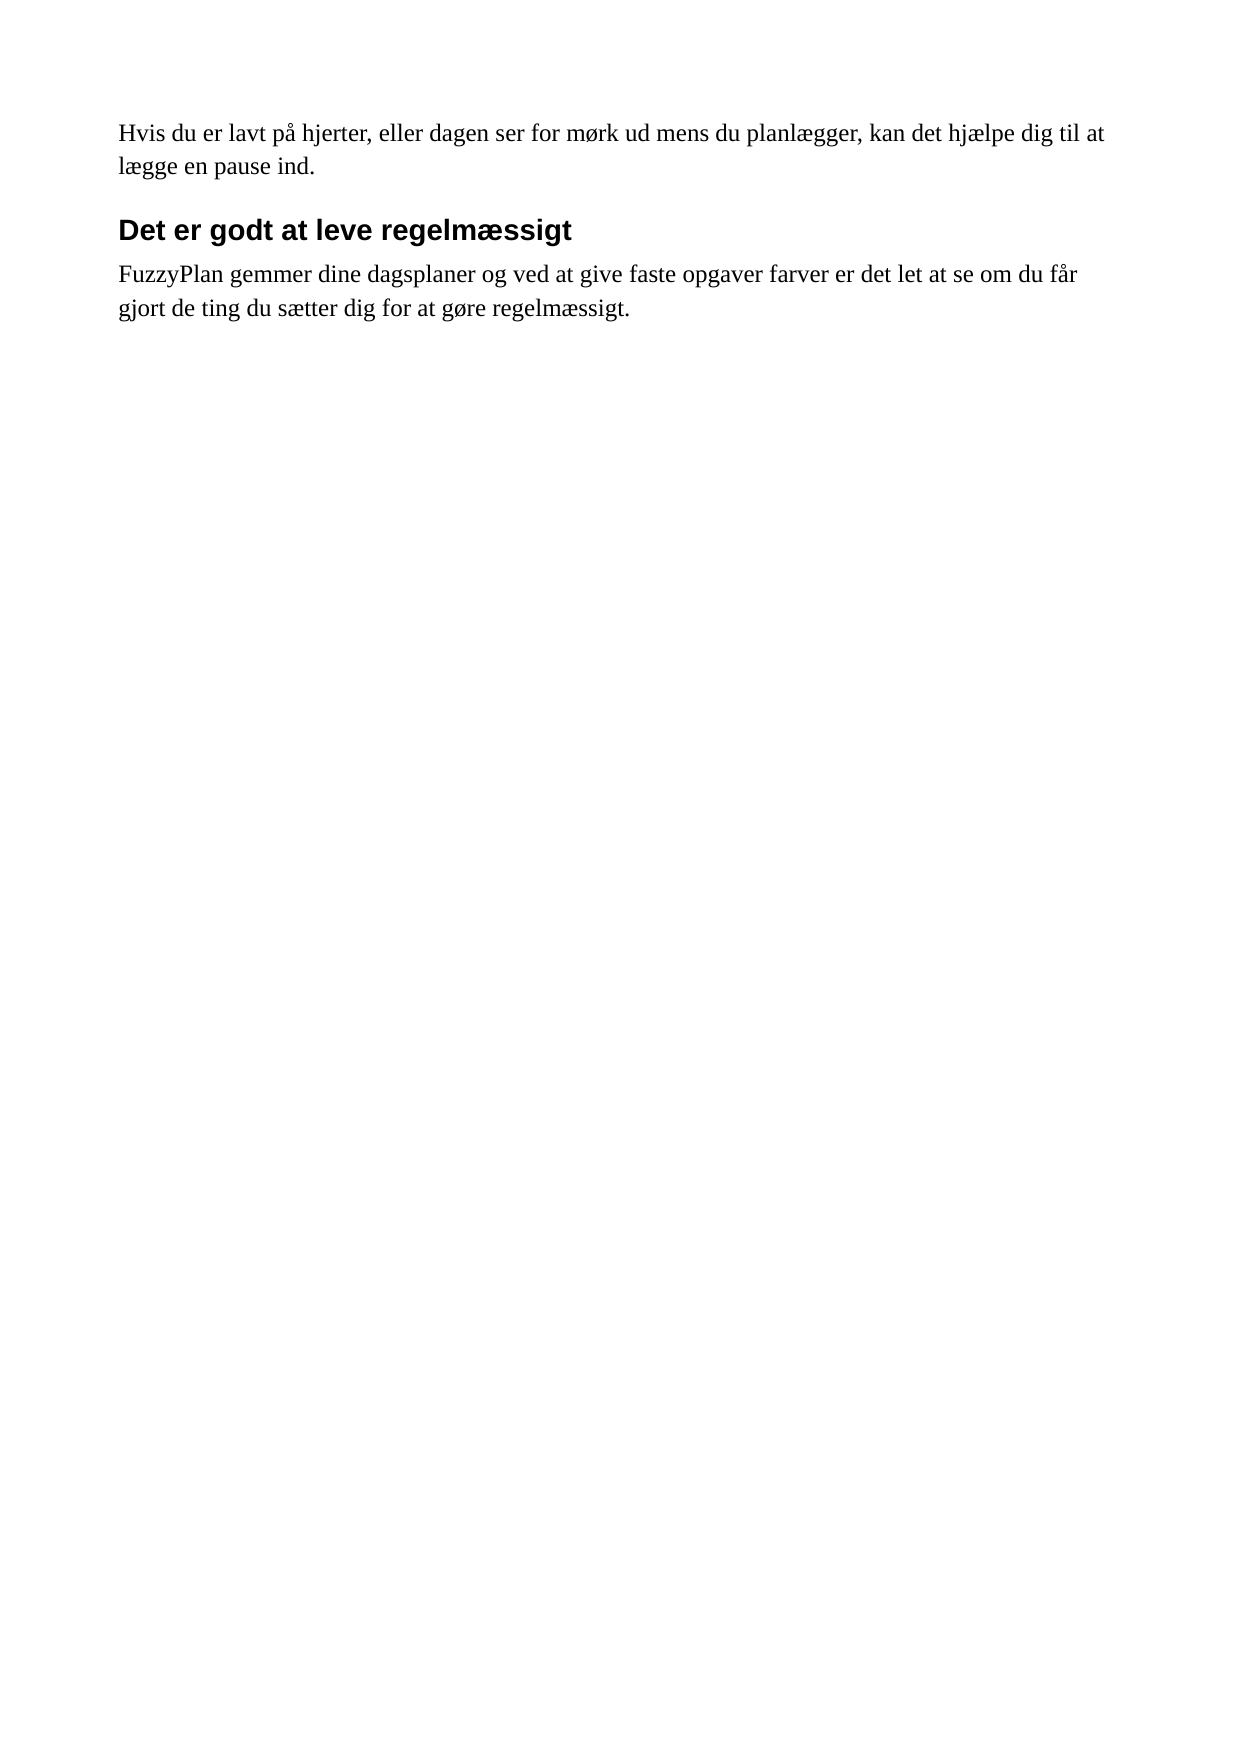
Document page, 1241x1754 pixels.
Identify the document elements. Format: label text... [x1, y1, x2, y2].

subtitle Det er godt at leve regelmæssigt [118, 213, 1122, 247]
text Hvis du er lavt på hjerter, eller dagen ser for mørk ud mens du planlægger, kan det hjælpe dig til at lægge en pause ind. [118, 118, 1122, 180]
text FuzzyPlan gemmer dine dagsplaner og ved at give faste opgaver farver er det let at se om du får gjort de ting du sætter dig for at gøre regelmæssigt. [118, 259, 1122, 321]
